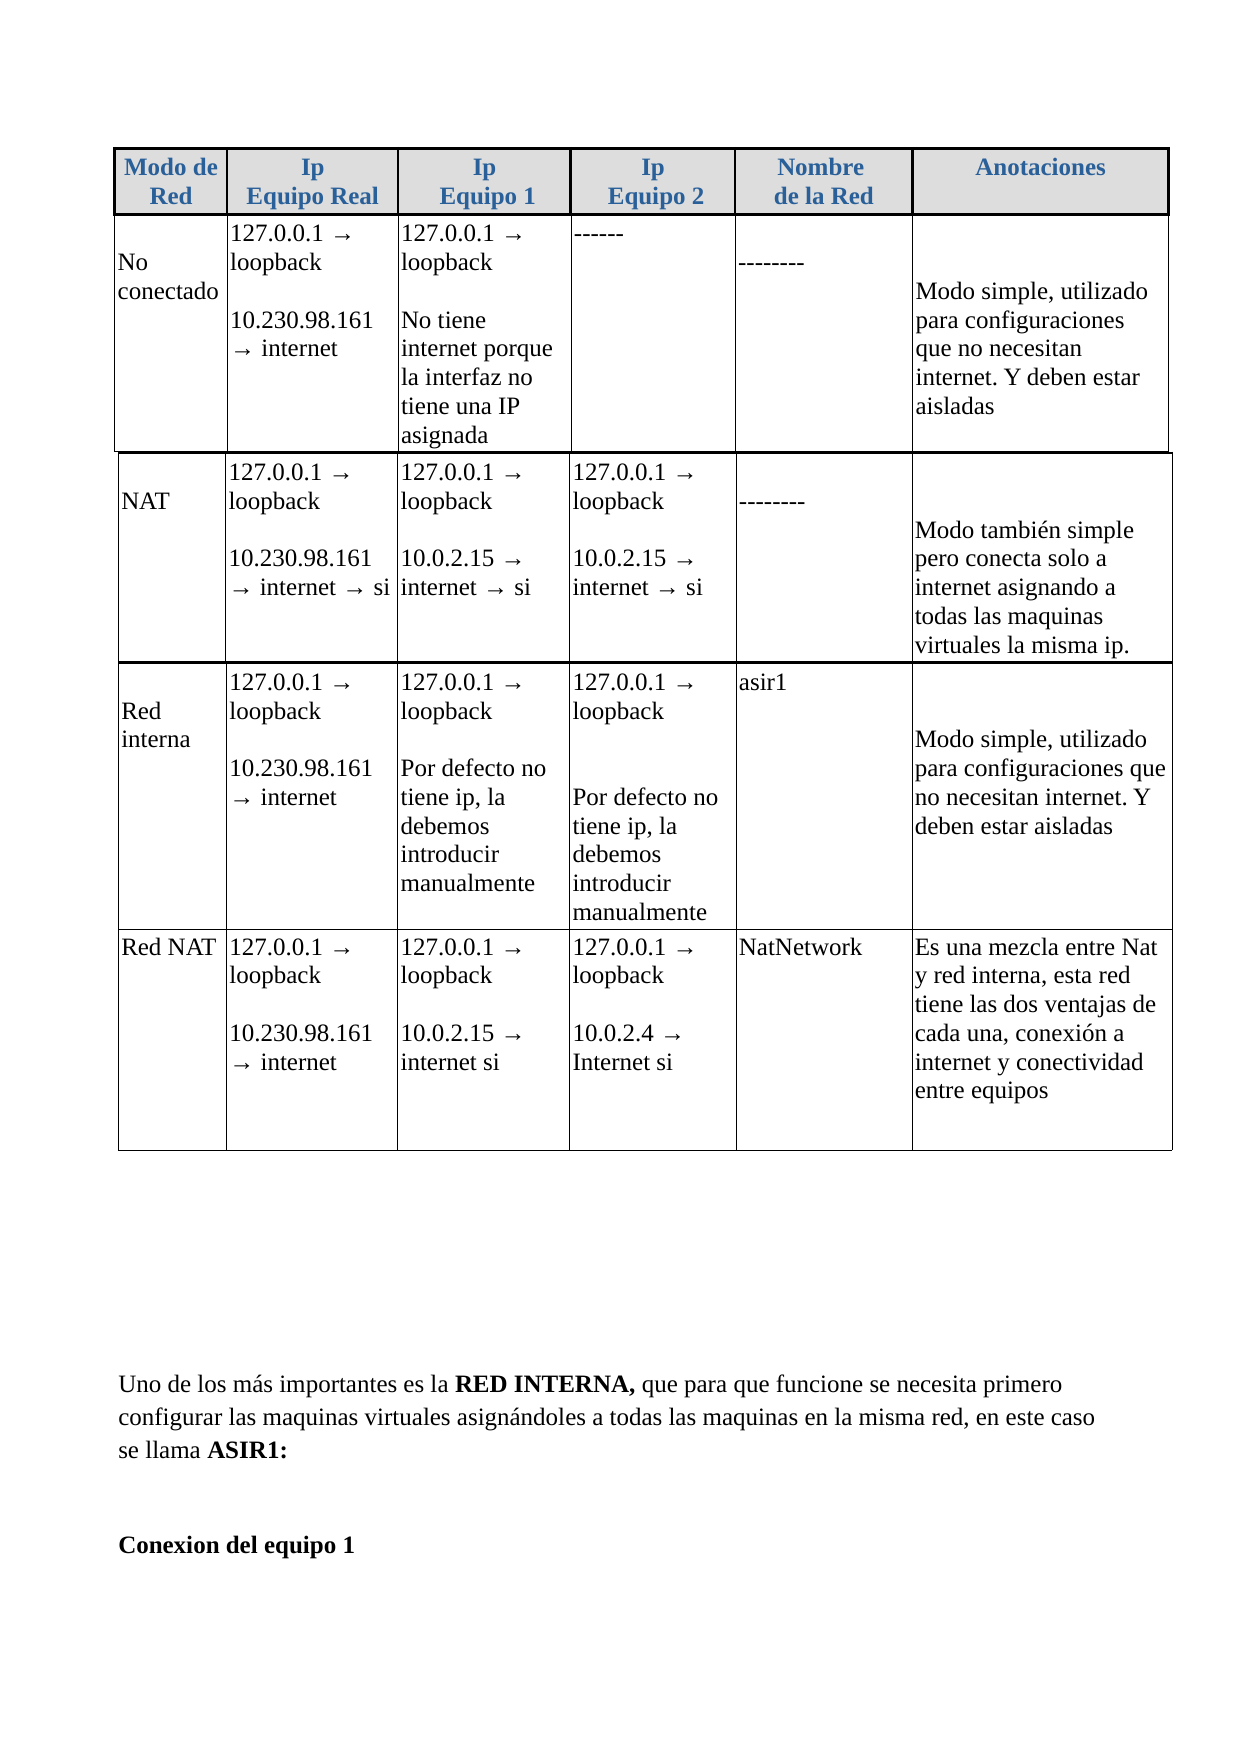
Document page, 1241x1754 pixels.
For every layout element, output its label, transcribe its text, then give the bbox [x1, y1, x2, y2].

table_cell ------ [572, 216, 735, 451]
text Uno de los más importantes es la RED INTERNA, que para que funcione se necesita primero configurar las maquinas virtuales asignándoles a todas las maquinas en la misma red, en este caso se llama ASIR1: [118, 1369, 1122, 1464]
table_header Ip Equipo Real [228, 150, 397, 213]
table_header Nombre de la Red [736, 150, 911, 213]
table_header Modo también simple pero conecta solo a internet asignando a todas las maquinas virtuales la misma ip. [913, 454, 1172, 661]
table_header Ip Equipo 1 [399, 150, 569, 213]
table_cell NatNetwork [737, 930, 912, 1150]
table_header Red interna [119, 664, 226, 929]
table_header 127.0.0.1 → loopback Por defecto no tiene ip, la debemos introducir manualmente [398, 664, 569, 929]
table_header 127.0.0.1 → loopback 10.0.2.15 → internet → si [570, 454, 736, 661]
table_cell -------- [736, 216, 912, 451]
table_cell 127.0.0.1 → loopback No tiene internet porque la interfaz no tiene una IP asignada [399, 216, 571, 451]
table_header Modo de Red [116, 150, 226, 213]
table_cell 127.0.0.1 → loopback 10.0.2.15 → internet si [398, 930, 569, 1150]
table_cell Red NAT [119, 930, 226, 1150]
table_cell 127.0.0.1 → loopback 10.230.98.161 → internet [227, 930, 397, 1150]
table_header Ip Equipo 2 [572, 150, 734, 213]
table_header 127.0.0.1 → loopback Por defecto no tiene ip, la debemos introducir manualmente [570, 664, 736, 929]
table_header 127.0.0.1 → loopback 10.0.2.15 → internet → si [398, 454, 569, 661]
table_cell 127.0.0.1 → loopback 10.230.98.161 → internet [228, 216, 398, 451]
table_cell Es una mezcla entre Nat y red interna, esta red tiene las dos ventajas de cada una, conexión a internet y conectividad entre equipos [913, 930, 1172, 1150]
table_header Anotaciones [914, 150, 1167, 213]
table_header NAT [119, 454, 225, 661]
table_header Modo simple, utilizado para configuraciones que no necesitan internet. Y deben estar aisladas [913, 664, 1172, 929]
table_header 127.0.0.1 → loopback 10.230.98.161 → internet → si [226, 454, 397, 661]
table_cell 127.0.0.1 → loopback 10.0.2.4 → Internet si [570, 930, 736, 1150]
table_cell No conectado [115, 216, 227, 451]
table_header -------- [737, 454, 912, 661]
table_header asir1 [737, 664, 912, 929]
table_cell Modo simple, utilizado para configuraciones que no necesitan internet. Y deben estar aisladas [913, 216, 1168, 451]
text Conexion del equipo 1 [118, 1530, 1122, 1559]
table_header 127.0.0.1 → loopback 10.230.98.161 → internet [227, 664, 397, 929]
